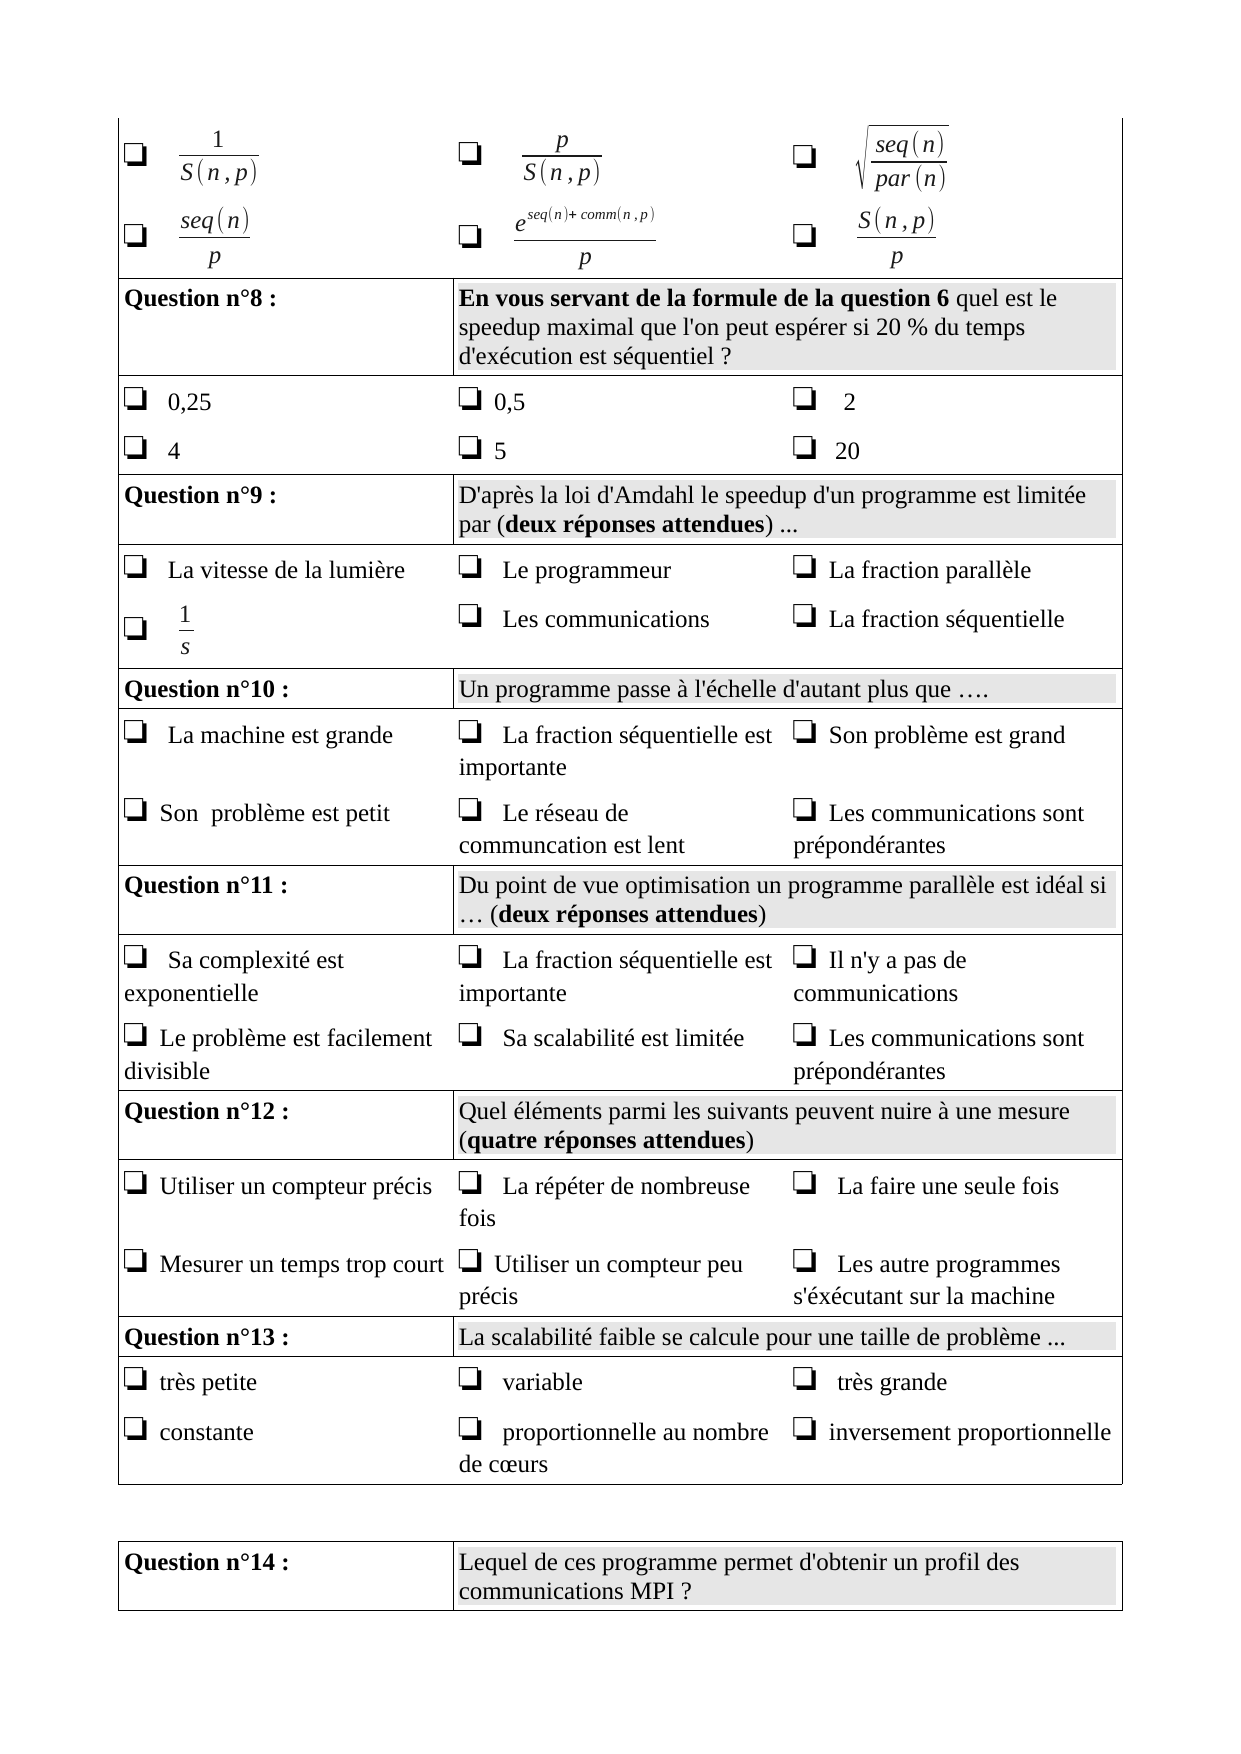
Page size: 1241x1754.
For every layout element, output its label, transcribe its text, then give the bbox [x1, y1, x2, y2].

table_header D'après la loi d'Amdahl le speedup d'un programme est limitée par (deux réponses attendues) ... [454, 475, 1122, 543]
table_cell o Le réseau de communcation est lent [453, 787, 787, 865]
table_header Un programme passe à l'échelle d'autant plus que …. [454, 669, 1122, 708]
table_header Question n°9 : [119, 475, 453, 543]
table_cell o Sa scalabilité est limitée [453, 1012, 787, 1090]
table_cell o 5 [453, 425, 787, 474]
table_cell o Utiliser un compteur peu précis [453, 1238, 787, 1316]
table_cell o très grande [788, 1357, 1122, 1406]
table_cell o Les communications sont prépondérantes [788, 787, 1122, 865]
table_cell o Les autre programmes s'éxécutant sur la machine [788, 1238, 1122, 1316]
table_cell o Utiliser un compteur précis [119, 1160, 453, 1238]
table_cell o Il n'y a pas de communications [788, 935, 1122, 1012]
table_cell o [453, 118, 787, 199]
table_cell o très petite [119, 1357, 453, 1406]
table_cell o [788, 118, 1122, 199]
table_cell o Le problème est facilement divisible [119, 1012, 453, 1090]
table_header Question n°8 : [119, 279, 453, 375]
table_cell o inversement proportionnelle [788, 1406, 1122, 1484]
table_cell o constante [119, 1406, 453, 1484]
table_header Question n°11 : [119, 866, 453, 934]
table_cell o [119, 200, 453, 277]
table_header Question n°10 : [119, 669, 453, 708]
table_cell o 0,25 [119, 376, 453, 425]
table_cell o [119, 593, 453, 668]
table_header Quel éléments parmi les suivants peuvent nuire à une mesure (quatre réponses attendues) [454, 1091, 1122, 1159]
table_cell o La machine est grande [119, 709, 453, 787]
table_header La scalabilité faible se calcule pour une taille de problème ... [454, 1317, 1122, 1356]
table_cell o La fraction séquentielle est importante [453, 935, 787, 1012]
table_cell o La fraction séquentielle est importante [453, 709, 787, 787]
table_cell o La faire une seule fois [788, 1160, 1122, 1238]
table_cell o Les communications [453, 593, 787, 668]
table_cell o proportionnelle au nombre de cœurs [453, 1406, 787, 1484]
table_cell o La fraction séquentielle [788, 593, 1122, 668]
table_cell o variable [453, 1357, 787, 1406]
table_header En vous servant de la formule de la question 6 quel est le speedup maximal que l'on peut espérer si 20 % du temps d'exécution est séquentiel ? [454, 279, 1122, 375]
table_cell o 0,5 [453, 376, 787, 425]
table_cell o Le programmeur [453, 545, 787, 593]
table_cell o Mesurer un temps trop court [119, 1238, 453, 1316]
table_cell o [788, 200, 1122, 277]
table_cell o Sa complexité est exponentielle [119, 935, 453, 1012]
table_cell o La répéter de nombreuse fois [453, 1160, 787, 1238]
table_cell o Son problème est grand [788, 709, 1122, 787]
table_cell o 4 [119, 425, 453, 474]
table_cell o Les communications sont prépondérantes [788, 1012, 1122, 1090]
table_header Question n°14 : [119, 1542, 453, 1610]
table_cell o 20 [788, 425, 1122, 474]
table_cell o [453, 200, 787, 277]
table_header Du point de vue optimisation un programme parallèle est idéal si … (deux réponses attendues) [454, 866, 1122, 934]
table_header Question n°12 : [119, 1091, 453, 1159]
table_header Question n°13 : [119, 1317, 453, 1356]
table_cell o [119, 118, 453, 199]
table_header Lequel de ces programme permet d'obtenir un profil des communications MPI ? [454, 1542, 1122, 1610]
table_cell o 2 [788, 376, 1122, 425]
table_cell o Son problème est petit [119, 787, 453, 865]
table_cell o La fraction parallèle [788, 545, 1122, 593]
table_cell o La vitesse de la lumière [119, 545, 453, 593]
